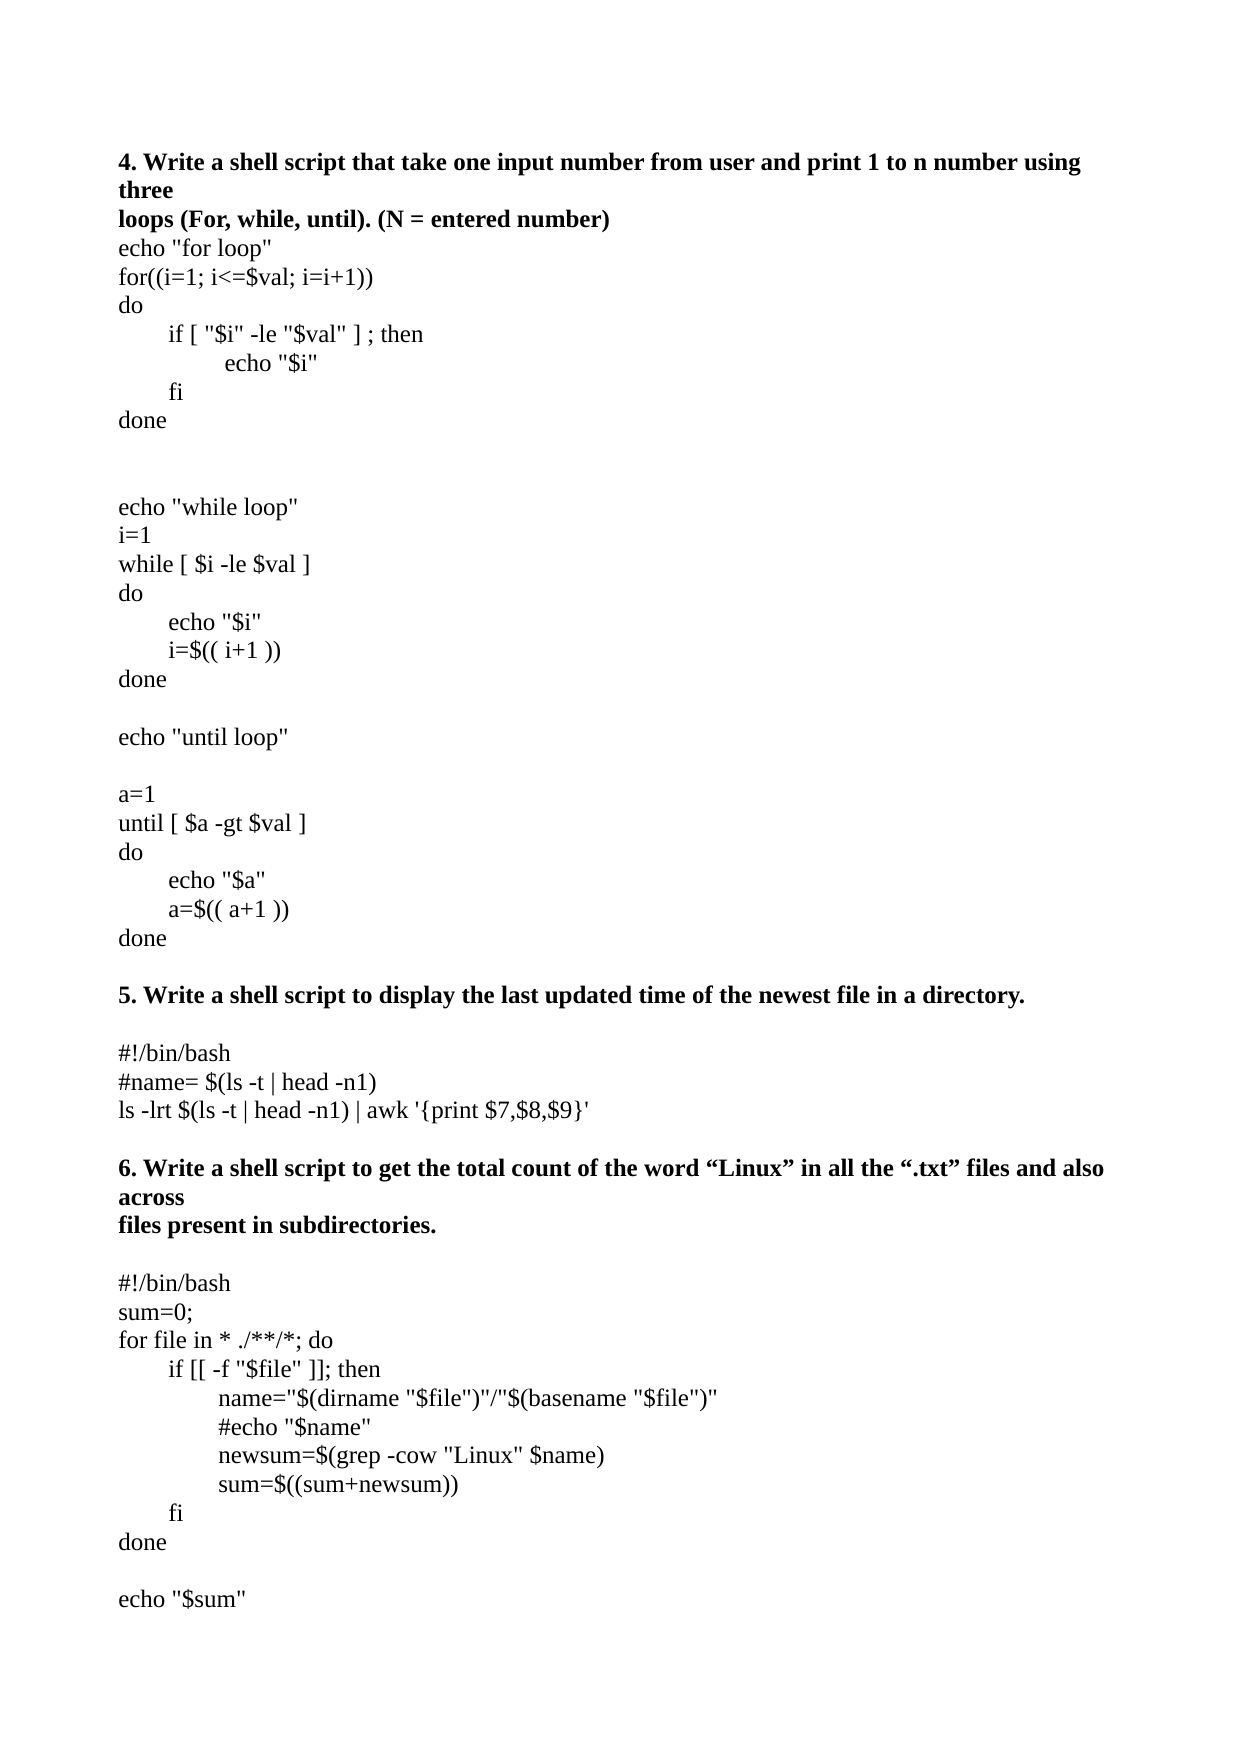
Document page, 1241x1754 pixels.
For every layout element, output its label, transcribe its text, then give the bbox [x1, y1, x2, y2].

text for((i=1; i<=$val; i=i+1)) [118, 262, 1122, 291]
text echo "until loop" [118, 722, 1122, 751]
text for file in * ./**/*; do [118, 1326, 1122, 1354]
text done [118, 923, 1122, 952]
text fi [118, 1498, 1122, 1527]
text 5. Write a shell script to display the last updated time of the newest file in a directory. [118, 981, 1122, 1009]
text echo "$sum" [118, 1584, 1122, 1613]
text 4. Write a shell script that take one input number from user and print 1 to n number using three [118, 147, 1122, 204]
text fi [118, 377, 1122, 406]
text i=1 [118, 521, 1122, 549]
text name="$(dirname "$file")"/"$(basename "$file")" [118, 1383, 1122, 1412]
text sum=0; [118, 1297, 1122, 1326]
text while [ $i -le $val ] [118, 549, 1122, 578]
text #echo "$name" [118, 1412, 1122, 1441]
text echo "while loop" [118, 492, 1122, 521]
text 6. Write a shell script to get the total count of the word “Linux” in all the “.txt” files and also across [118, 1153, 1122, 1211]
text echo "for loop" [118, 233, 1122, 262]
text newsum=$(grep -cow "Linux" $name) [118, 1441, 1122, 1469]
text ls -lrt $(ls -t | head -n1) | awk '{print $7,$8,$9}' [118, 1096, 1122, 1124]
text #!/bin/bash [118, 1268, 1122, 1297]
text if [[ -f "$file" ]]; then [118, 1354, 1122, 1383]
text echo "$i" [118, 348, 1122, 377]
text do [118, 291, 1122, 319]
text do [118, 578, 1122, 607]
text done [118, 664, 1122, 693]
text loops (For, while, until). (N = entered number) [118, 204, 1122, 233]
text a=$(( a+1 )) [118, 894, 1122, 923]
text #name= $(ls -t | head -n1) [118, 1067, 1122, 1096]
text a=1 [118, 779, 1122, 808]
text done [118, 406, 1122, 434]
text sum=$((sum+newsum)) [118, 1469, 1122, 1498]
text until [ $a -gt $val ] [118, 808, 1122, 837]
text done [118, 1527, 1122, 1556]
text i=$(( i+1 )) [118, 636, 1122, 664]
text echo "$i" [118, 607, 1122, 636]
text do [118, 837, 1122, 866]
text if [ "$i" -le "$val" ] ; then [118, 319, 1122, 348]
text files present in subdirectories. [118, 1211, 1122, 1239]
text echo "$a" [118, 866, 1122, 894]
text #!/bin/bash [118, 1038, 1122, 1067]
